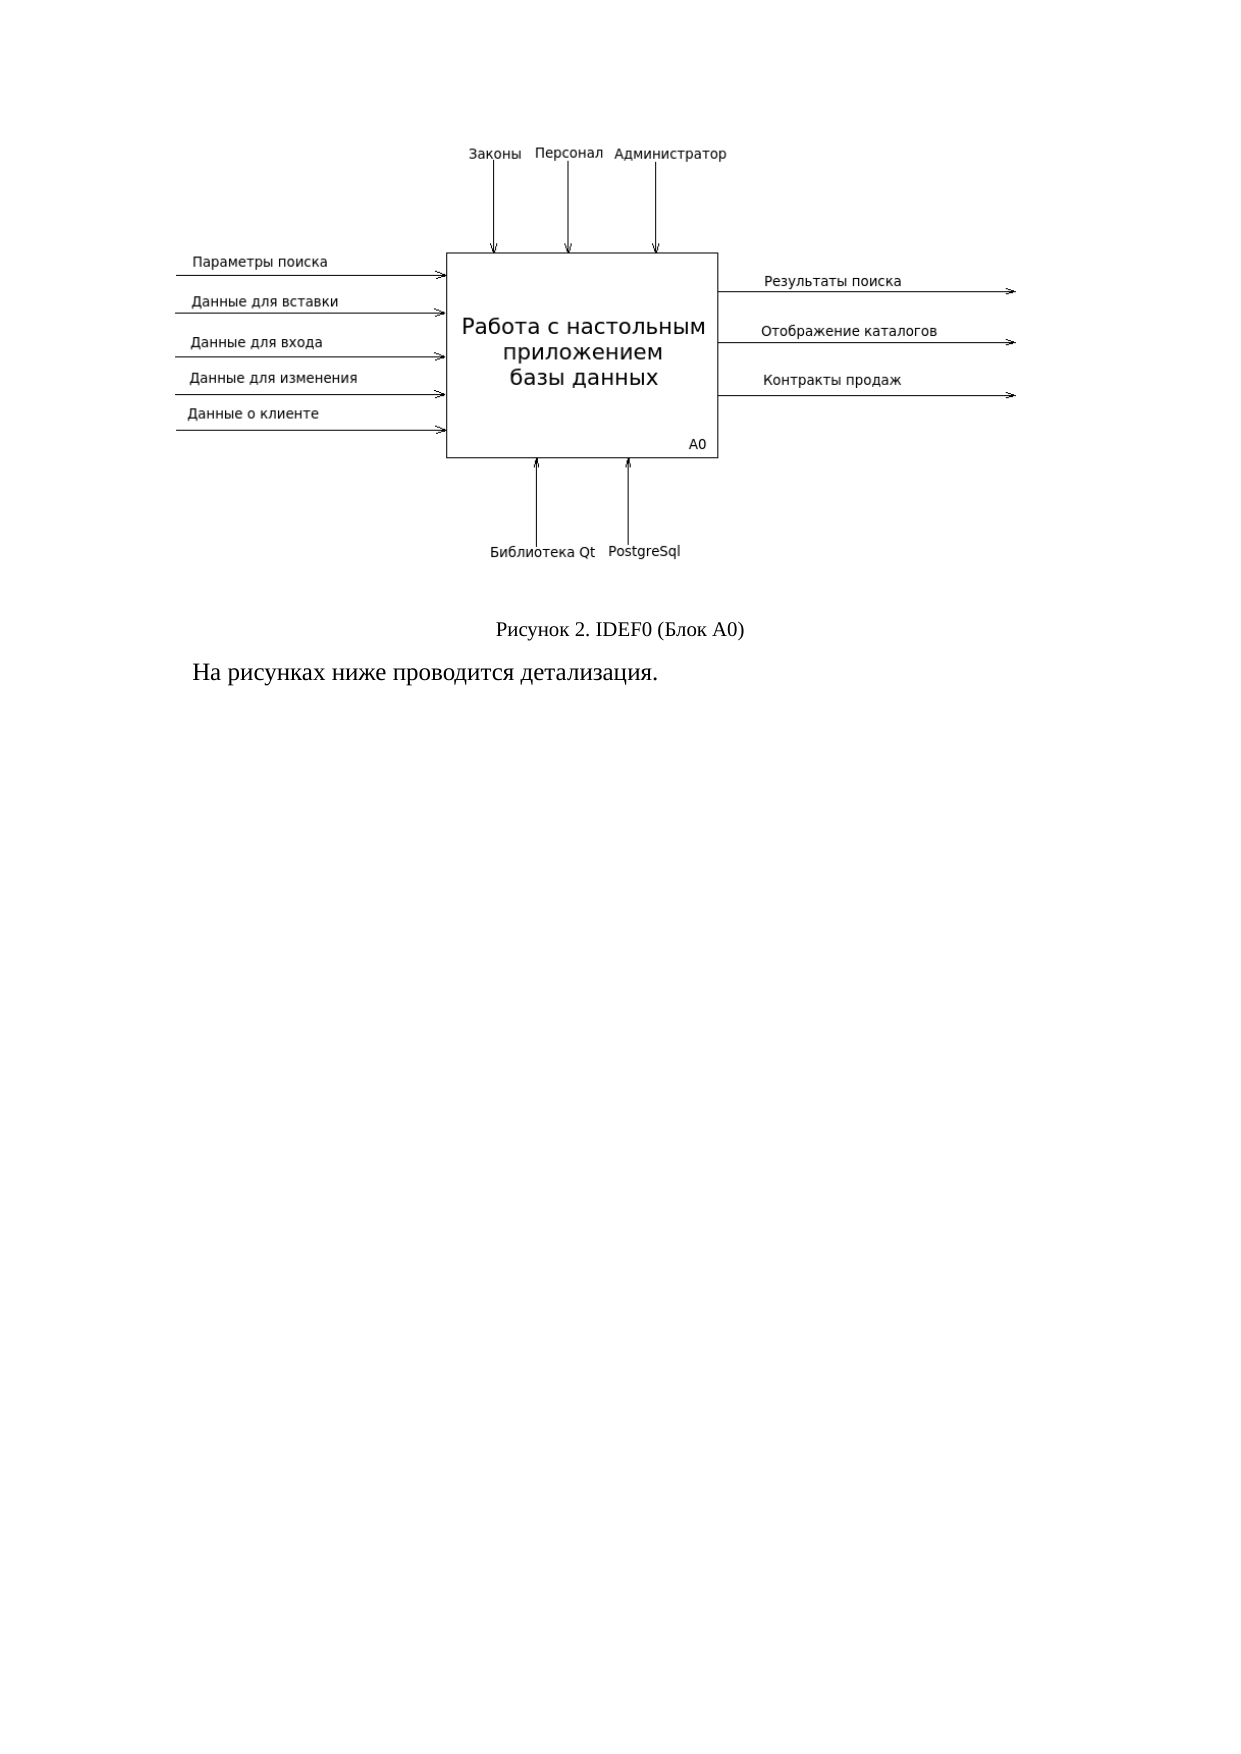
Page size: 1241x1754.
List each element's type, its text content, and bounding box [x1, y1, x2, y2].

text Рисунок 2. IDEF0 (Блок A0) [118, 605, 1122, 641]
text На рисунках ниже проводится детализация. [118, 653, 1122, 686]
picture [118, 118, 1123, 605]
